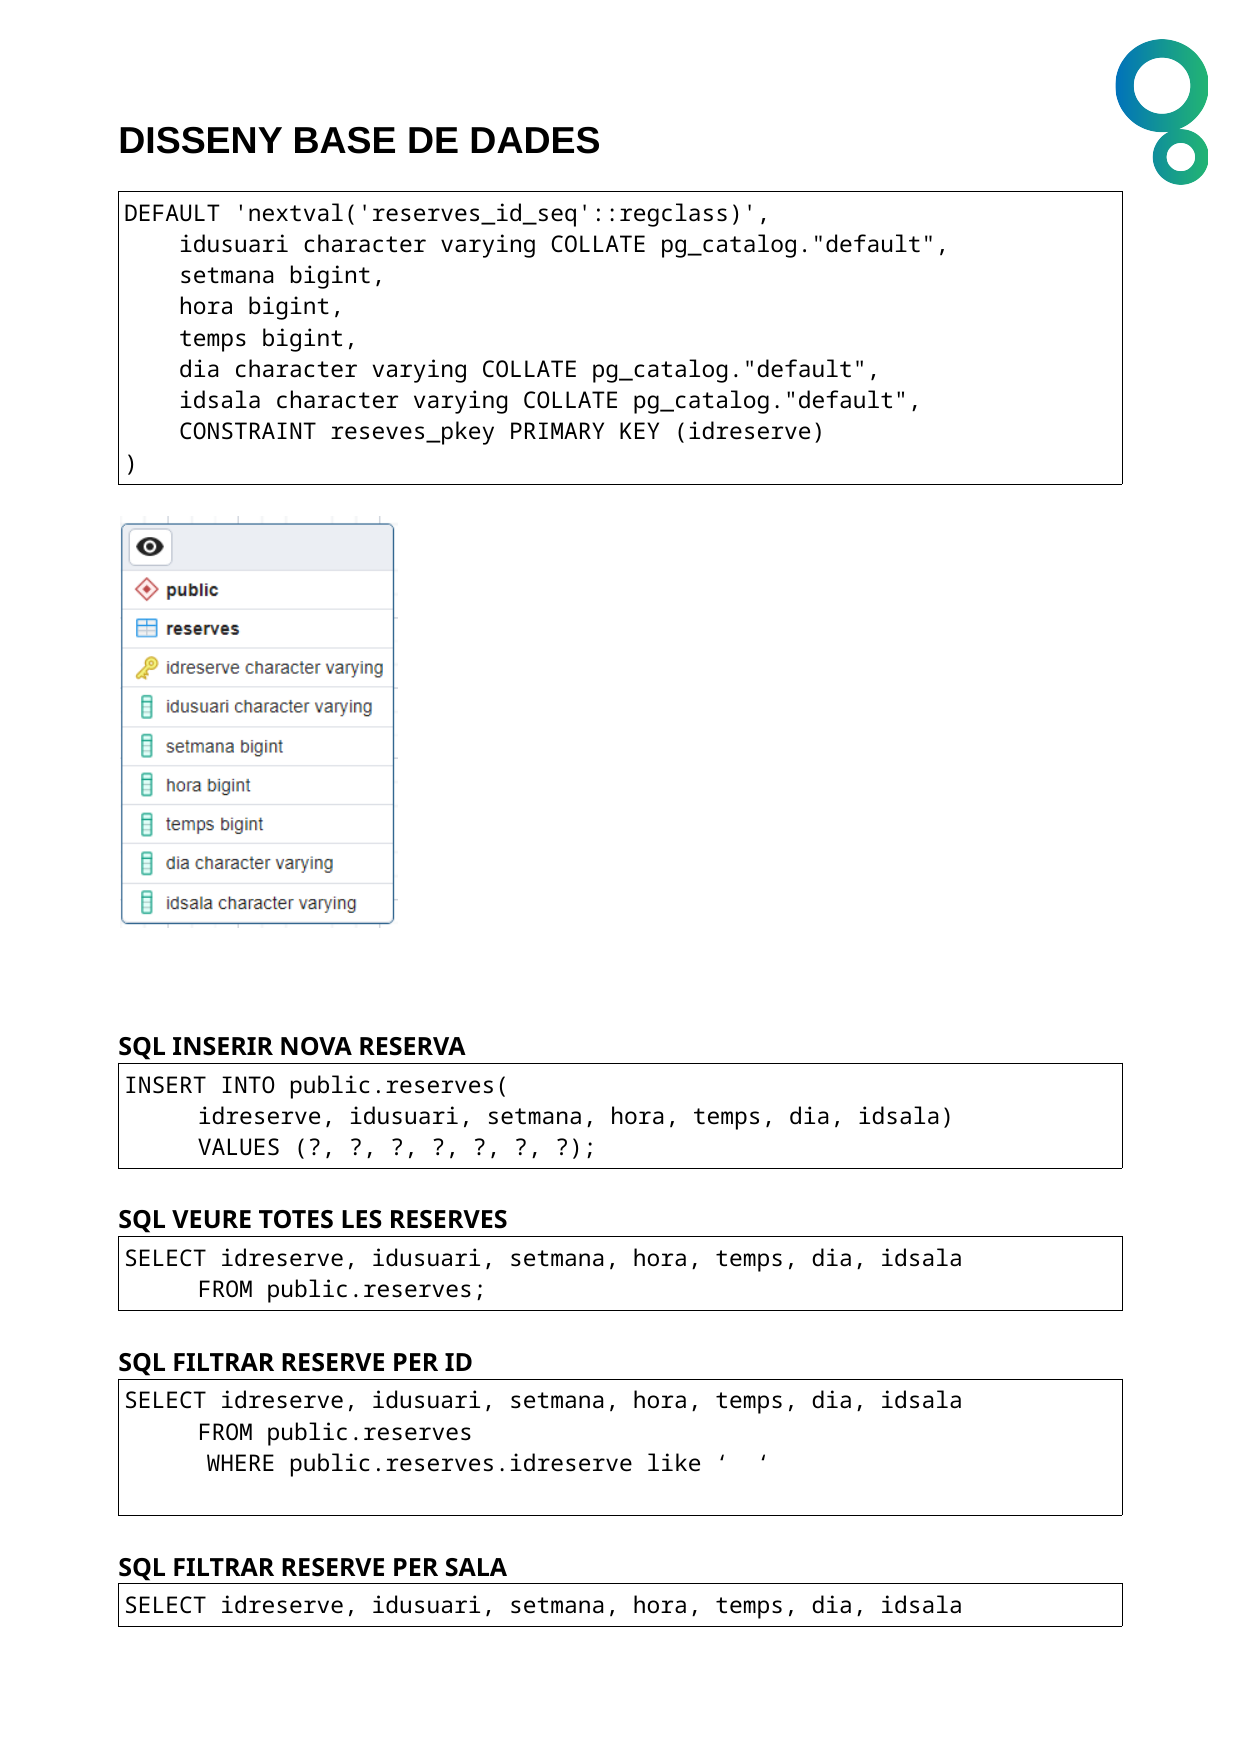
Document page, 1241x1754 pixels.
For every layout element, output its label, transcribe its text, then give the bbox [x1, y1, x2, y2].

table_header INSERT INTO public.reserves( idreserve, idusuari, setmana, hora, temps, dia, idsala) VALUES (?, ?, ?, ?, ?, ?, ?); [119, 1064, 1122, 1168]
text SQL INSERIR NOVA RESERVA [118, 1029, 1122, 1063]
text SQL FILTRAR RESERVE PER SALA [118, 1549, 1122, 1583]
table_header SELECT idreserve, idusuari, setmana, hora, temps, dia, idsala FROM public.reserves; [119, 1237, 1122, 1310]
text SQL FILTRAR RESERVE PER ID [118, 1344, 1122, 1378]
table_header SELECT idreserve, idusuari, setmana, hora, temps, dia, idsala [119, 1584, 1122, 1626]
table_header SELECT idreserve, idusuari, setmana, hora, temps, dia, idsala FROM public.reserves WHERE public.reserves.idreserve like ‘ ‘ [119, 1380, 1122, 1515]
picture [120, 516, 398, 928]
picture [1115, 39, 1208, 185]
text SQL VEURE TOTES LES RESERVES [118, 1202, 1122, 1236]
table_header DEFAULT 'nextval('reserves_id_seq'::regclass)', idusuari character varying COLLATE pg_catalog."default", setmana bigint, hora bigint, temps bigint, dia character varying COLLATE pg_catalog."default", idsala character varying COLLATE pg_catalog."default", CONSTRAINT reseves_pkey PRIMARY KEY (idreserve) ) [119, 192, 1122, 483]
